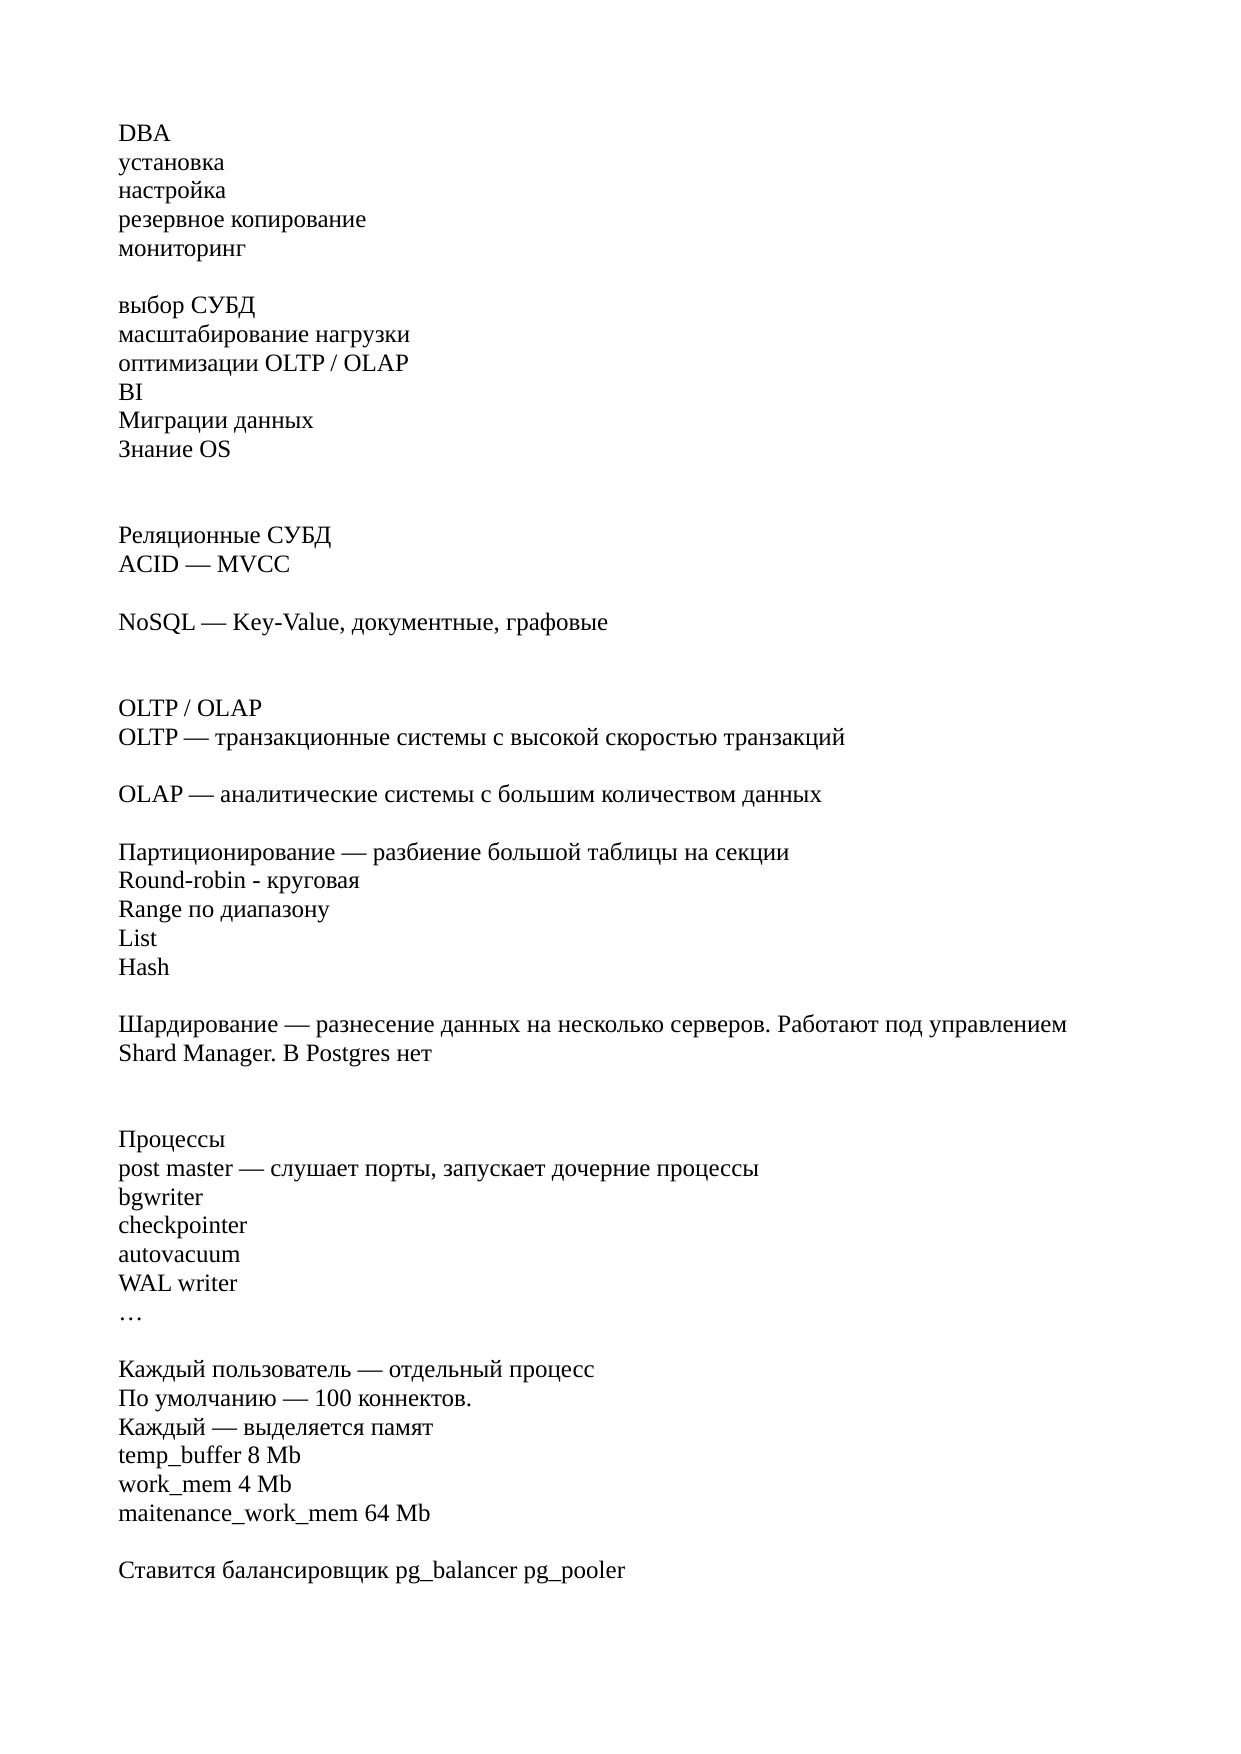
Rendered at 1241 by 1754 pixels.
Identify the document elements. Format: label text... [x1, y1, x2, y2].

text temp_buffer 8 Mb work_mem 4 Mb maitenance_work_mem 64 Mb Ставится балансировщик pg_balancer pg_pooler [118, 1441, 1122, 1584]
text DBA установка настройка резервное копирование [118, 118, 1122, 233]
text Hash [118, 952, 1122, 981]
text WAL writer … Каждый пользователь — отдельный процесс По умолчанию — 100 коннектов. Каждый — выделяется памят [118, 1268, 1122, 1441]
text List [118, 923, 1122, 952]
text мониторинг [118, 233, 1122, 262]
text Партиционирование — разбиение большой таблицы на секции Round-robin - круговая Range по диапазону [118, 837, 1122, 923]
text post master — слушает порты, запускает дочерние процессы bgwriter checkpointer autovacuum [118, 1153, 1122, 1268]
text масштабирование нагрузки [118, 319, 1122, 348]
text OLTP / OLAP OLTP — транзакционные системы с высокой скоростью транзакций [118, 693, 1122, 751]
text Реляционные СУБД ACID — MVCC [118, 521, 1122, 578]
text выбор СУБД [118, 291, 1122, 319]
text NoSQL — Key-Value, документные, графовые [118, 607, 1122, 636]
text OLAP — аналитические системы с большим количеством данных [118, 779, 1122, 808]
text Шардирование — разнесение данных на несколько серверов. Работают под управлением Shard Manager. В Postgres нет [118, 1009, 1122, 1067]
text Процессы [118, 1124, 1122, 1153]
text оптимизации OLTP / OLAP BI Миграции данных Знание OS [118, 348, 1122, 463]
